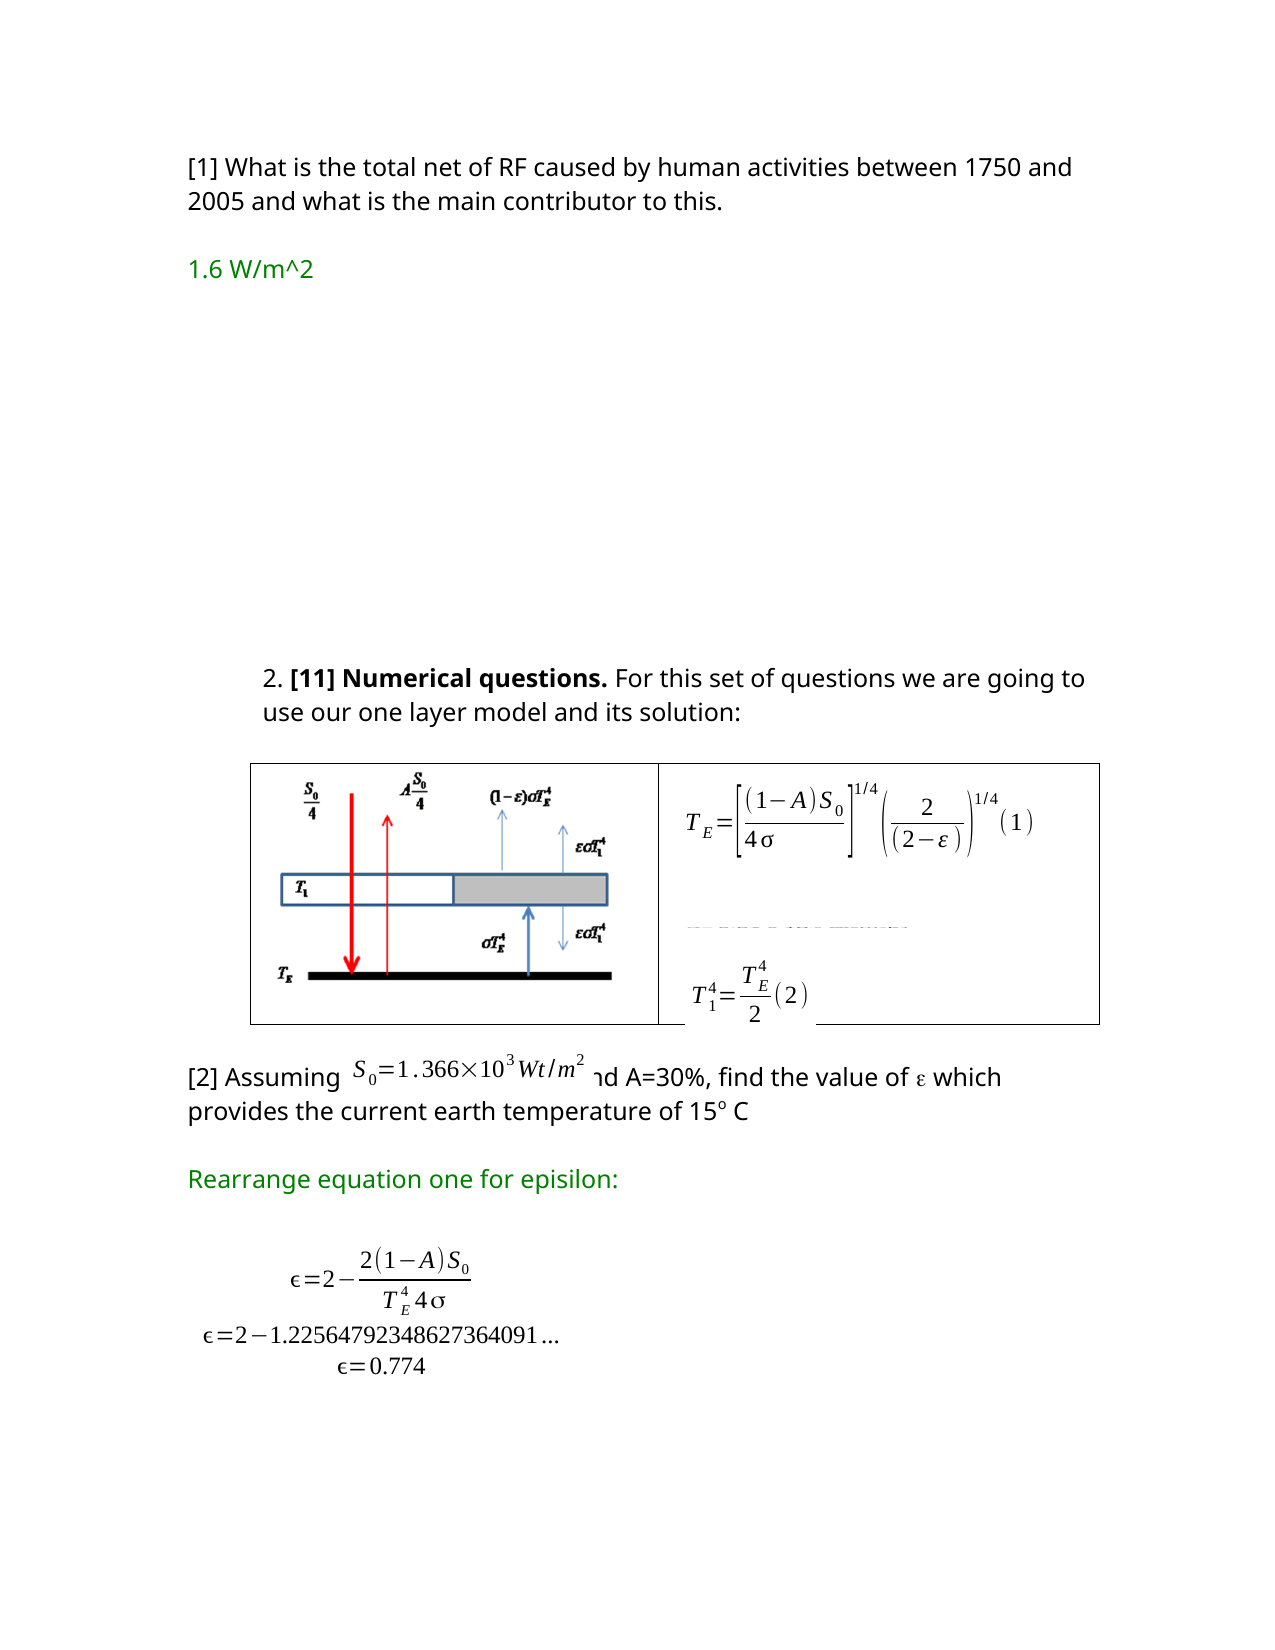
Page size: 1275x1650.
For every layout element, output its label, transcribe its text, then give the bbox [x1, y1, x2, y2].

picture [276, 771, 613, 983]
text Rearrange equation one for episilon: [187, 1162, 1087, 1196]
table_header [251, 764, 658, 1024]
text 1.6 W/m^2 [187, 252, 1087, 286]
text [2] Assuming and A=30%, find the value of  which provides the current earth temperature of 15o C [187, 1059, 1087, 1128]
table_header [659, 764, 1099, 1024]
text 2. [11] Numerical questions. For this set of questions we are going to use our one layer model and its solution: [262, 661, 1087, 729]
text [1] What is the total net of RF caused by human activities between 1750 and 2005 and what is the main contributor to this. [187, 150, 1087, 218]
